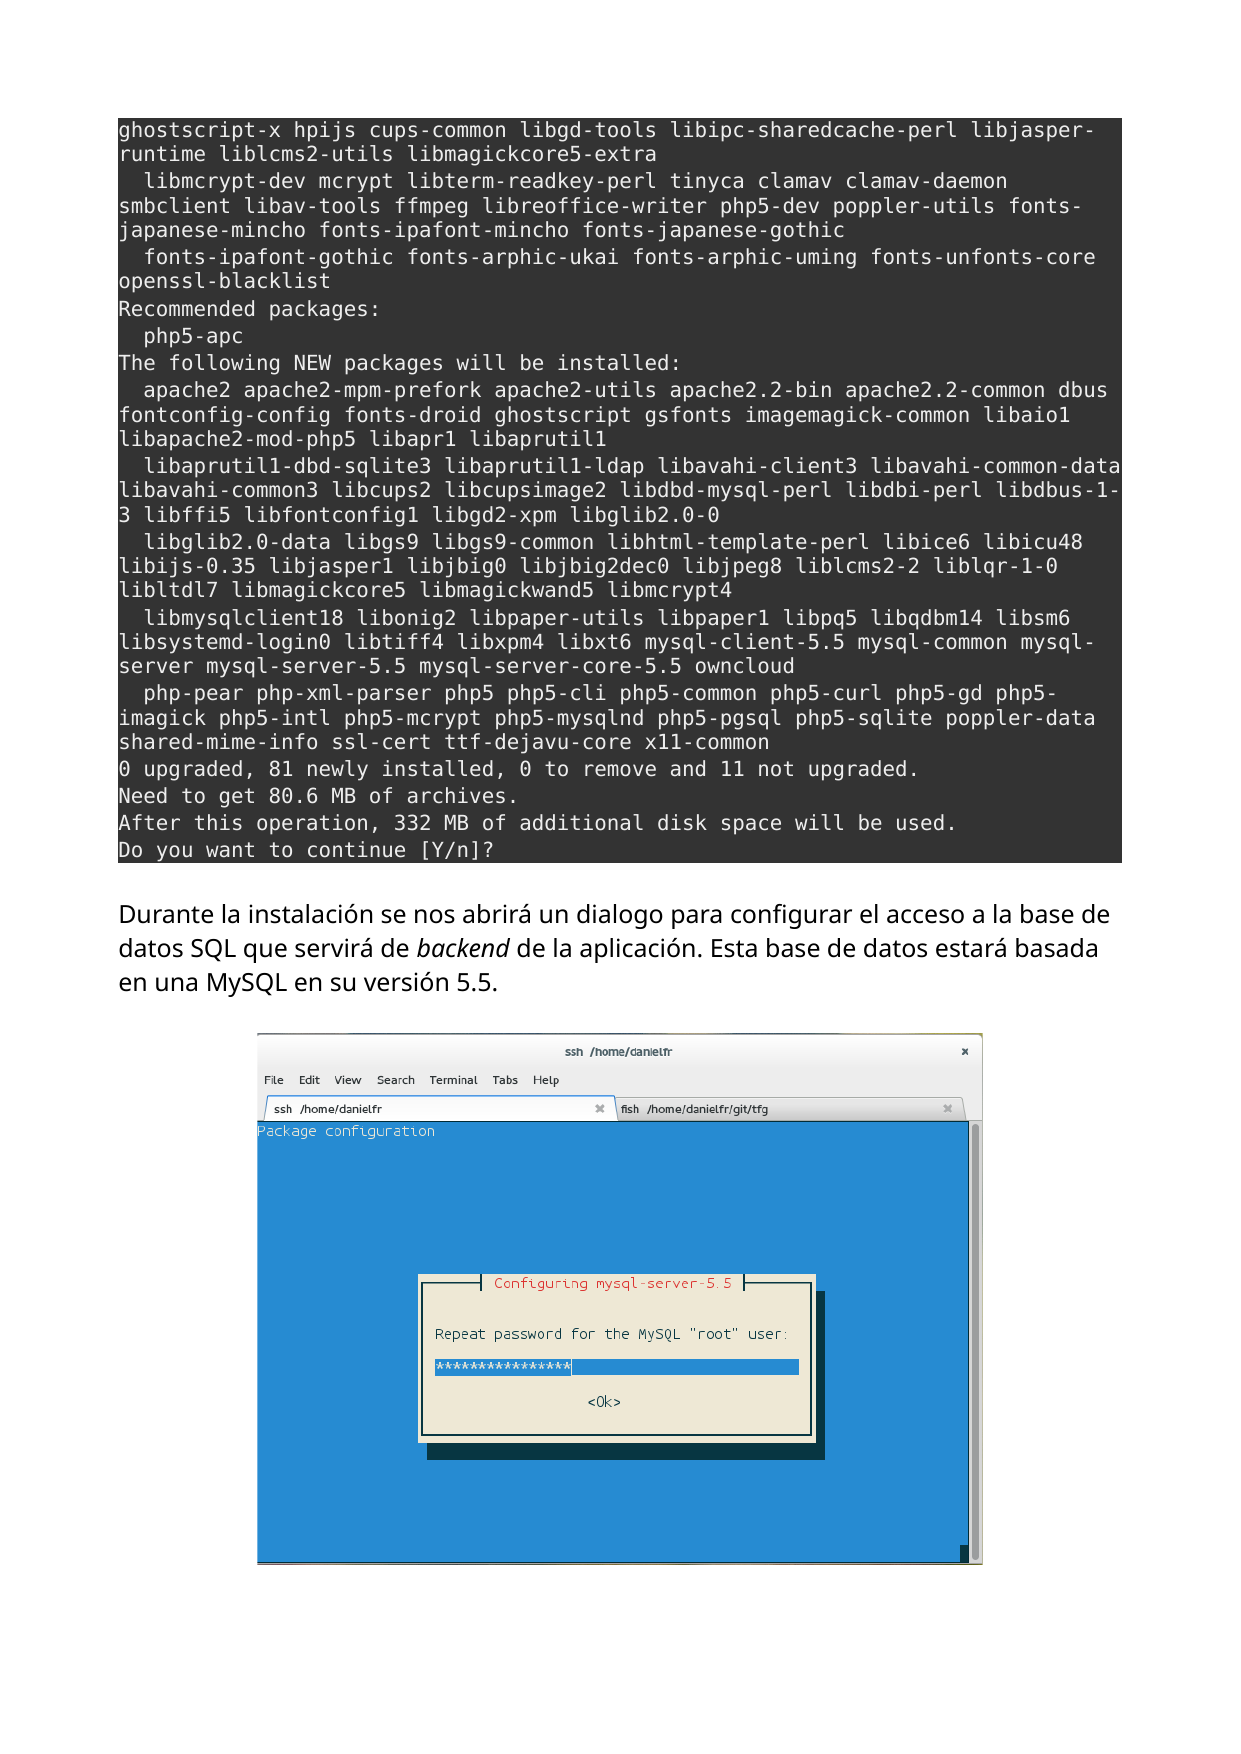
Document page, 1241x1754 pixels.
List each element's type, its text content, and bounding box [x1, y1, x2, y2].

text Do you want to continue [Y/n]? [118, 838, 1122, 863]
text php-pear php-xml-parser php5 php5-cli php5-common php5-curl php5-gd php5-imagick php5-intl php5-mcrypt php5-mysqlnd php5-pgsql php5-sqlite poppler-data shared-mime-info ssl-cert ttf-dejavu-core x11-common [118, 681, 1122, 754]
text libglib2.0-data libgs9 libgs9-common libhtml-template-perl libice6 libicu48 libijs-0.35 libjasper1 libjbig0 libjbig2dec0 libjpeg8 liblcms2-2 liblqr-1-0 libltdl7 libmagickcore5 libmagickwand5 libmcrypt4 [118, 530, 1122, 603]
text libmcrypt-dev mcrypt libterm-readkey-perl tinyca clamav clamav-daemon smbclient libav-tools ffmpeg libreoffice-writer php5-dev poppler-utils fonts-japanese-mincho fonts-ipafont-mincho fonts-japanese-gothic [118, 169, 1122, 242]
text The following NEW packages will be installed: [118, 351, 1122, 375]
text After this operation, 332 MB of additional disk space will be used. [118, 811, 1122, 836]
text ghostscript-x hpijs cups-common libgd-tools libipc-sharedcache-perl libjasper-runtime liblcms2-utils libmagickcore5-extra [118, 118, 1122, 167]
text libmysqlclient18 libonig2 libpaper-utils libpaper1 libpq5 libqdbm14 libsm6 libsystemd-login0 libtiff4 libxpm4 libxt6 mysql-client-5.5 mysql-common mysql-server mysql-server-5.5 mysql-server-core-5.5 owncloud [118, 606, 1122, 678]
text libaprutil1-dbd-sqlite3 libaprutil1-ldap libavahi-client3 libavahi-common-data libavahi-common3 libcups2 libcupsimage2 libdbd-mysql-perl libdbi-perl libdbus-1-3 libffi5 libfontconfig1 libgd2-xpm libglib2.0-0 [118, 454, 1122, 527]
picture [257, 1033, 983, 1565]
text apache2 apache2-mpm-prefork apache2-utils apache2.2-bin apache2.2-common dbus fontconfig-config fonts-droid ghostscript gsfonts imagemagick-common libaio1 libapache2-mod-php5 libapr1 libaprutil1 [118, 378, 1122, 451]
text 0 upgraded, 81 newly installed, 0 to remove and 11 not upgraded. [118, 757, 1122, 781]
text Recommended packages: [118, 297, 1122, 321]
text fonts-ipafont-gothic fonts-arphic-ukai fonts-arphic-uming fonts-unfonts-core openssl-blacklist [118, 245, 1122, 294]
text Need to get 80.6 MB of archives. [118, 784, 1122, 808]
picture [257, 1123, 967, 1561]
text php5-apc [118, 324, 1122, 348]
text Durante la instalación se nos abrirá un dialogo para configurar el acceso a la base de datos SQL que servirá de backend de la aplicación. Esta base de datos estará basada en una MySQL en su versión 5.5. [118, 897, 1122, 999]
